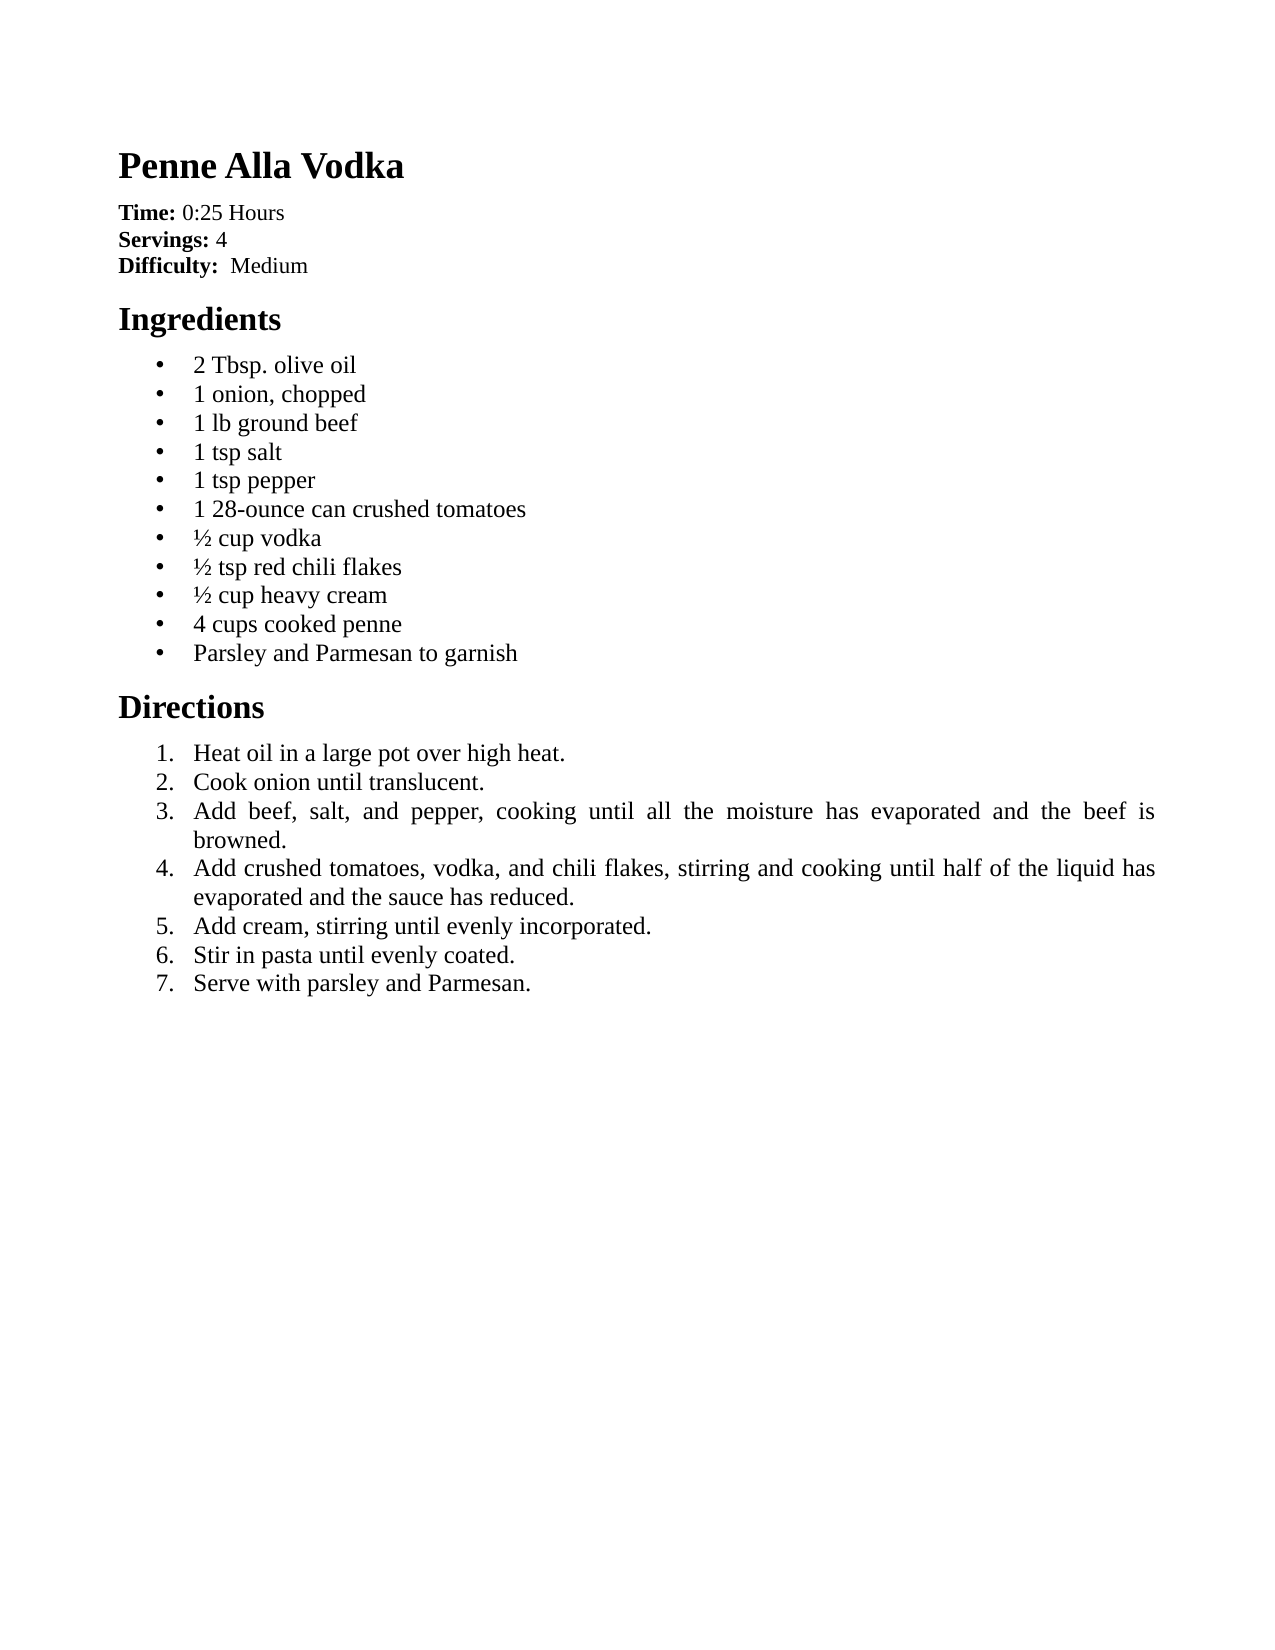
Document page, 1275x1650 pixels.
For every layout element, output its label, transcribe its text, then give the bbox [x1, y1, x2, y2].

subtitle Penne Alla Vodka [118, 143, 1157, 187]
list Cook onion until translucent. [156, 767, 1157, 796]
list ½ cup vodka [156, 523, 1157, 552]
list 1 lb ground beef [156, 408, 1157, 437]
list 1 tsp pepper [156, 465, 1157, 494]
list 2 Tbsp. olive oil [156, 350, 1157, 379]
subtitle Ingredients [118, 299, 1157, 338]
list Add cream, stirring until evenly incorporated. [156, 911, 1157, 940]
text Difficulty: Medium [118, 252, 1157, 278]
list ½ tsp red chili flakes [156, 552, 1157, 580]
list Add beef, salt, and pepper, cooking until all the moisture has evaporated and the beef is browned. [156, 796, 1157, 853]
text Time: 0:25 Hours [118, 199, 1157, 226]
list Heat oil in a large pot over high heat. [156, 738, 1157, 767]
list 1 onion, chopped [156, 379, 1157, 408]
subtitle Directions [118, 687, 1157, 726]
list 4 cups cooked penne [156, 609, 1157, 638]
list 1 28-ounce can crushed tomatoes [156, 494, 1157, 523]
list Add crushed tomatoes, vodka, and chili flakes, stirring and cooking until half of the liquid has evaporated and the sauce has reduced. [156, 853, 1157, 911]
list Stir in pasta until evenly coated. [156, 940, 1157, 968]
list Serve with parsley and Parmesan. [156, 968, 1157, 997]
list ½ cup heavy cream [156, 580, 1157, 609]
list Parsley and Parmesan to garnish [156, 638, 1157, 667]
list 1 tsp salt [156, 437, 1157, 465]
text Servings: 4 [118, 226, 1157, 252]
